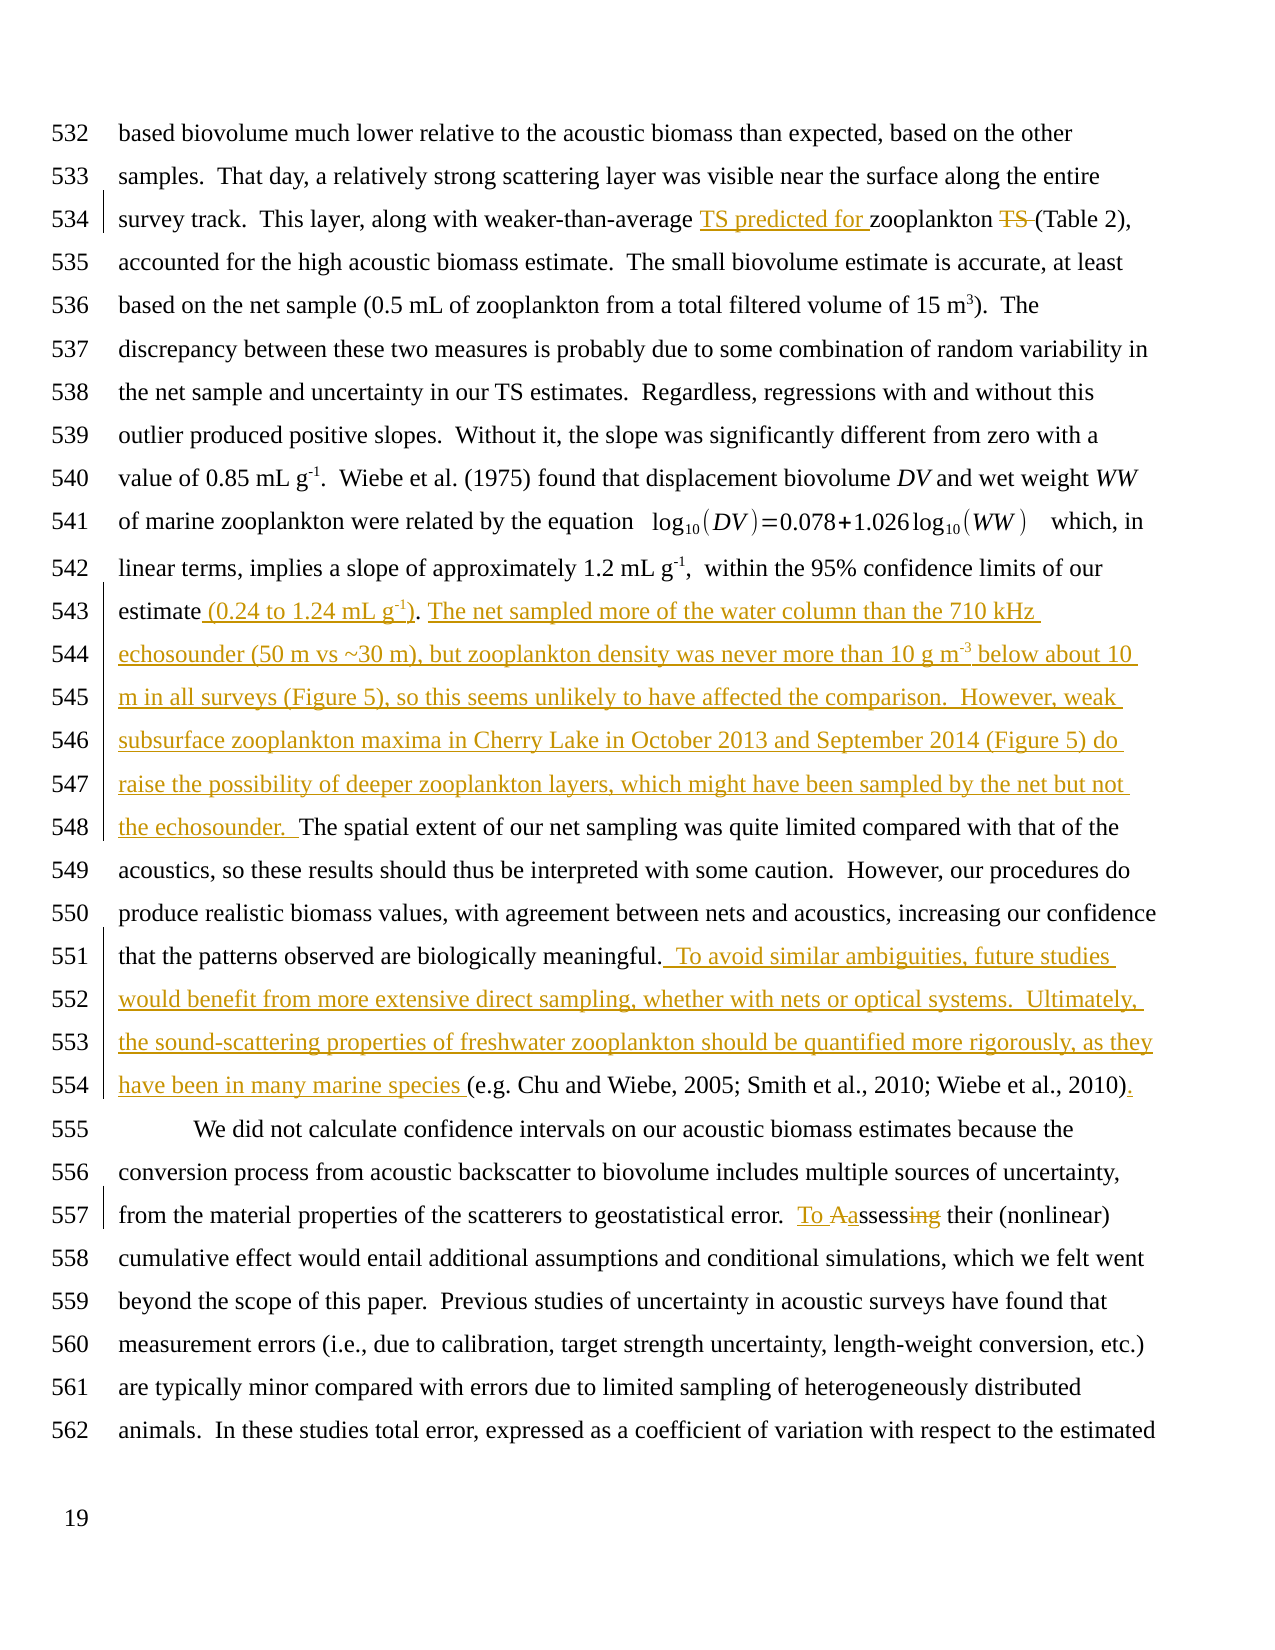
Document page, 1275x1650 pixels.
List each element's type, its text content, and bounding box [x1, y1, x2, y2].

text We did not calculate confidence intervals on our acoustic biomass estimates because the conversion process from acoustic backscatter to biovolume includes multiple sources of uncertainty, from the material properties of the scatterers to geostatistical error. To assess their (nonlinear) cumulative effect would entail additional assumptions and conditional simulations, which we felt went beyond the scope of this paper. Previous studies of uncertainty in acoustic surveys have found that measurement errors (i.e., due to calibration, target strength uncertainty, length-weight conversion, etc.) are typically minor compared with errors due to limited sampling of heterogeneously distributed animals. In these studies total error, expressed as a coefficient of variation with respect to the estimated [118, 1114, 1157, 1444]
text based biovolume much lower relative to the acoustic biomass than expected, based on the other samples. That day, a relatively strong scattering layer was visible near the surface along the entire survey track. This layer, along with weaker-than-average TS predicted for zooplankton (Table 2), accounted for the high acoustic biomass estimate. The small biovolume estimate is accurate, at least based on the net sample (0.5 mL of zooplankton from a total filtered volume of 15 m3). The discrepancy between these two measures is probably due to some combination of random variability in the net sample and uncertainty in our TS estimates. Regardless, regressions with and without this outlier produced positive slopes. Without it, the slope was significantly different from zero with a value of 0.85 mL g-1. Wiebe et al. (1975)⁠ found that displacement biovolume DV and wet weight WW of marine zooplankton were related by the equation which, in linear terms, implies a slope of approximately 1.2 mL g-1, within the 95% confidence limits of our estimate (0.24 to 1.24 mL g-1). The net sampled more of the water column than the 710 kHz echosounder (50 m vs ~30 m), but zooplankton density was never more than 10 g m-3 below about 10 m in all surveys (Figure 5), so this seems unlikely to have affected the comparison. However, weak subsurface zooplankton maxima in Cherry Lake in October 2013 and September 2014 (Figure 5) do raise the possibility of deeper zooplankton layers, which might have been sampled by the net but not the echosounder. The spatial extent of our net sampling was quite limited compared with that of the acoustics, so these results should thus be interpreted with some caution. However, our procedures do produce realistic biomass values, with agreement between nets and acoustics, increasing our confidence that the patterns observed are biologically meaningful. To avoid similar ambiguities, future studies would benefit from more extensive direct sampling, whether with nets or optical systems. Ultimately, the sound-scattering properties of freshwater zooplankton should be quantified more rigorously, as they have been in many marine species (e.g. Chu and Wiebe, 2005; Smith et al., 2010; Wiebe et al., 2010)⁠. [118, 118, 1157, 1099]
